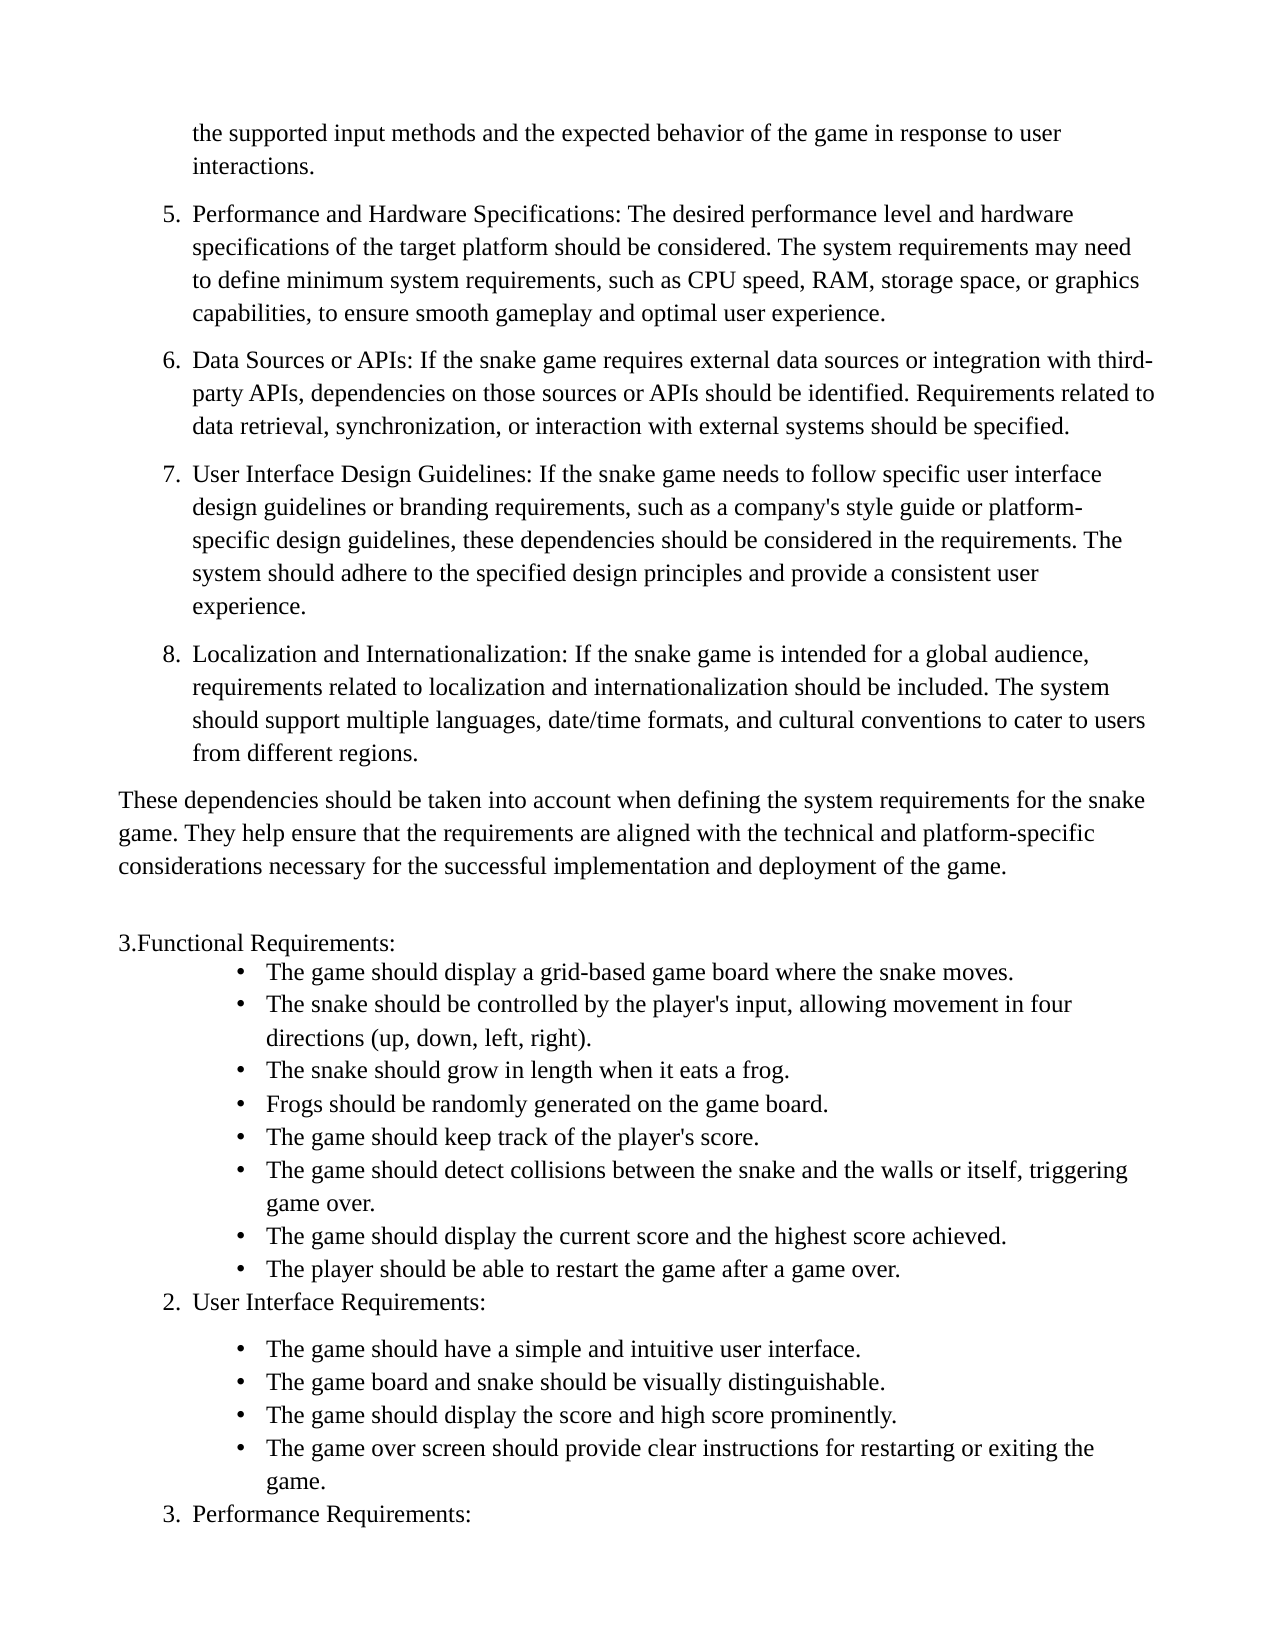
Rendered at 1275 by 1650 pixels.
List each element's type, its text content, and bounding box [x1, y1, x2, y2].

list The player should be able to restart the game after a game over. [236, 1254, 1157, 1282]
list Localization and Internationalization: If the snake game is intended for a global audience, requirements related to localization and internationalization should be included. The system should support multiple languages, date/time formats, and cultural conventions to cater to users from different regions. [162, 639, 1157, 767]
list The game over screen should provide clear instructions for restarting or exiting the game. [236, 1433, 1157, 1495]
list The game should have a simple and intuitive user interface. [236, 1334, 1157, 1363]
list The game should display a grid-based game board where the snake moves. [236, 957, 1157, 985]
text These dependencies should be taken into account when defining the system requirements for the snake game. They help ensure that the requirements are aligned with the technical and platform-specific considerations necessary for the successful implementation and deployment of the game. [118, 785, 1157, 880]
list The game should display the score and high score prominently. [236, 1400, 1157, 1429]
list User Interface Design Guidelines: If the snake game needs to follow specific user interface design guidelines or branding requirements, such as a company's style guide or platform-specific design guidelines, these dependencies should be considered in the requirements. The system should adhere to the specified design principles and provide a consistent user experience. [162, 459, 1157, 620]
list Performance and Hardware Specifications: The desired performance level and hardware specifications of the target platform should be considered. The system requirements may need to define minimum system requirements, such as CPU speed, RAM, storage space, or graphics capabilities, to ensure smooth gameplay and optimal user experience. [162, 199, 1157, 327]
list The snake should grow in length when it eats a frog. [236, 1056, 1157, 1084]
text 3.Functional Requirements: [118, 928, 1157, 957]
list Performance Requirements: [162, 1499, 1157, 1528]
list The game should keep track of the player's score. [236, 1122, 1157, 1150]
list Frogs should be randomly generated on the game board. [236, 1089, 1157, 1117]
list The game should display the current score and the highest score achieved. [236, 1221, 1157, 1249]
list The snake should be controlled by the player's input, allowing movement in four directions (up, down, left, right). [236, 989, 1157, 1051]
list The game board and snake should be visually distinguishable. [236, 1367, 1157, 1396]
list the supported input methods and the expected behavior of the game in response to user interactions. [162, 118, 1157, 180]
list User Interface Requirements: [162, 1287, 1157, 1316]
list Data Sources or APIs: If the snake game requires external data sources or integration with third-party APIs, dependencies on those sources or APIs should be identified. Requirements related to data retrieval, synchronization, or interaction with external systems should be specified. [162, 345, 1157, 440]
list The game should detect collisions between the snake and the walls or itself, triggering game over. [236, 1155, 1157, 1216]
